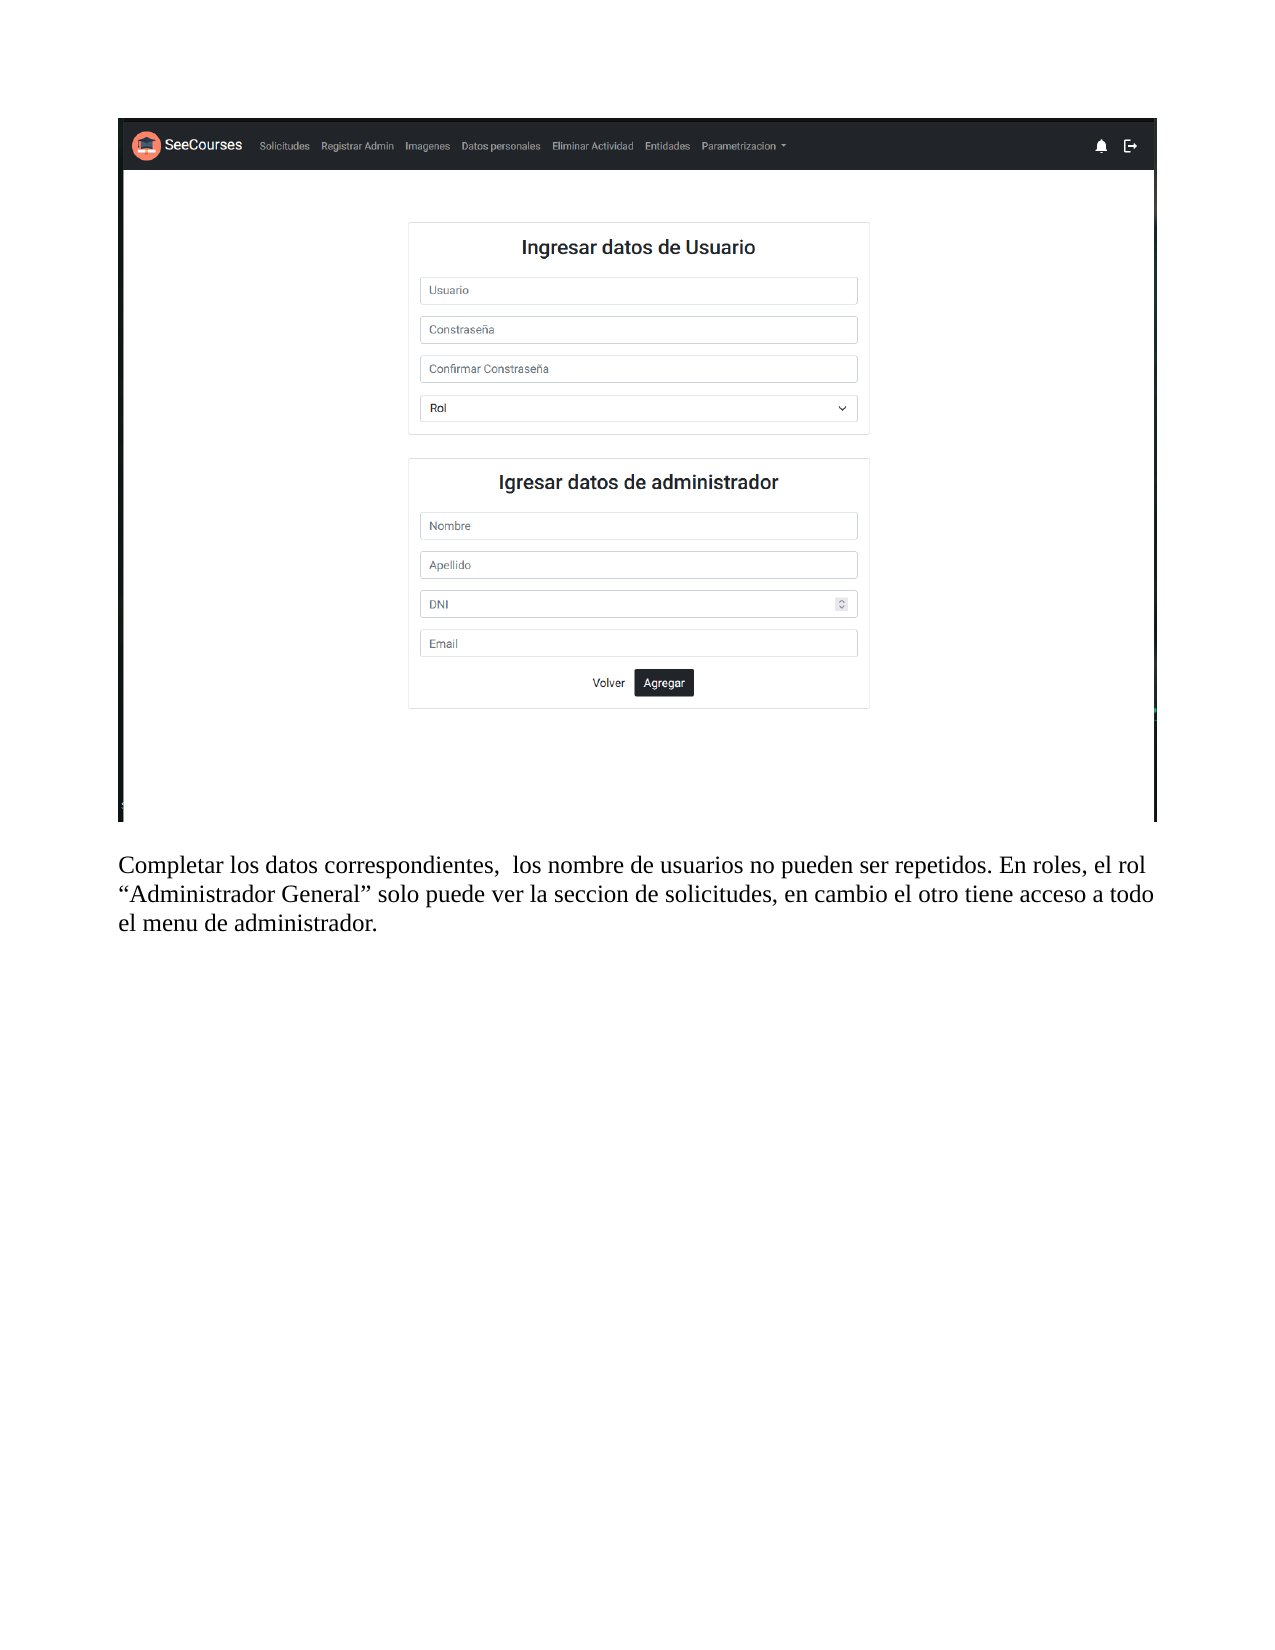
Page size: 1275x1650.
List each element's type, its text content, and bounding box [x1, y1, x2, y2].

picture [118, 118, 1157, 822]
text Completar los datos correspondientes, los nombre de usuarios no pueden ser repetidos. En roles, el rol “Administrador General” solo puede ver la seccion de solicitudes, en cambio el otro tiene acceso a todo el menu de administrador. [118, 851, 1157, 937]
